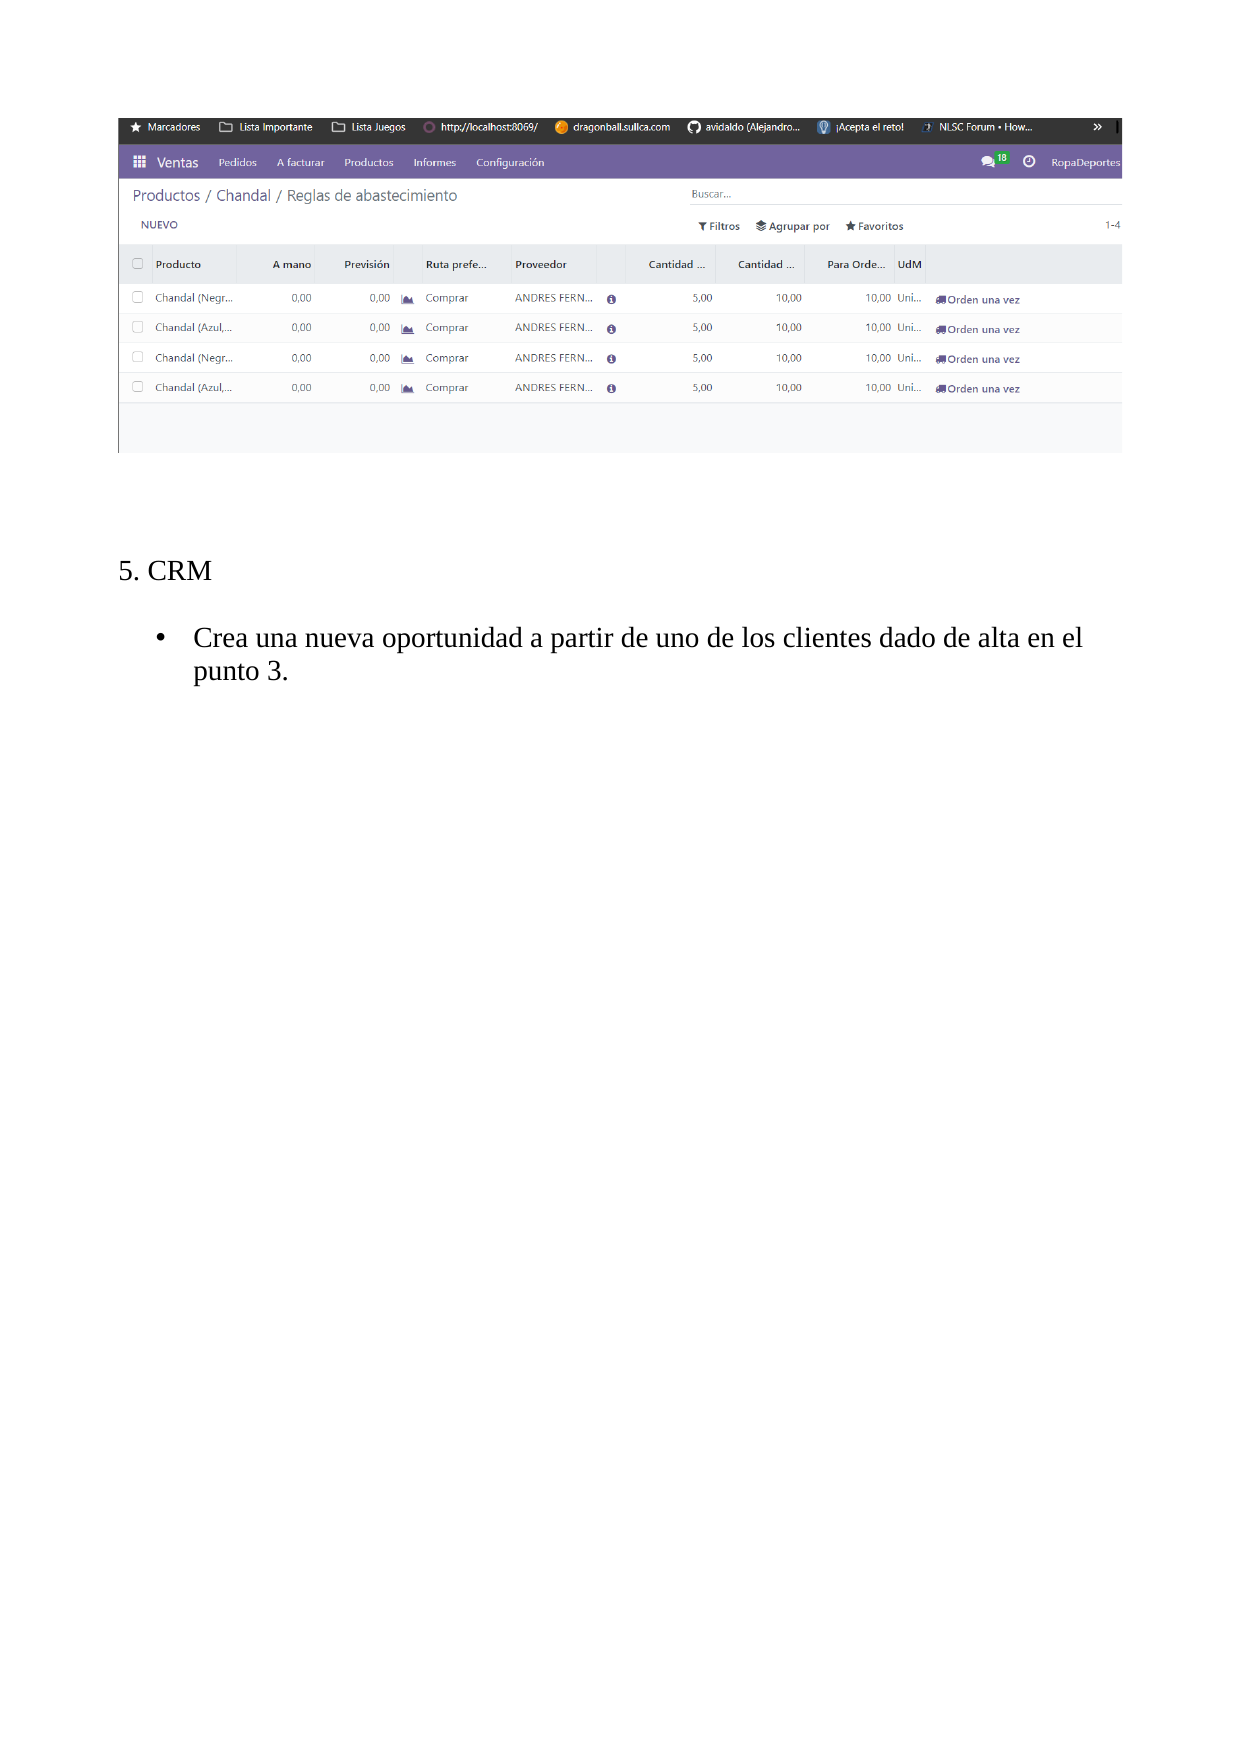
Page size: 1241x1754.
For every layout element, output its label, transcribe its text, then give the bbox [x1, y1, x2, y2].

text 5. CRM [118, 553, 1122, 586]
list Crea una nueva oportunidad a partir de uno de los clientes dado de alta en el [156, 620, 1122, 653]
picture [118, 118, 1123, 453]
list punto 3. [156, 653, 1122, 687]
